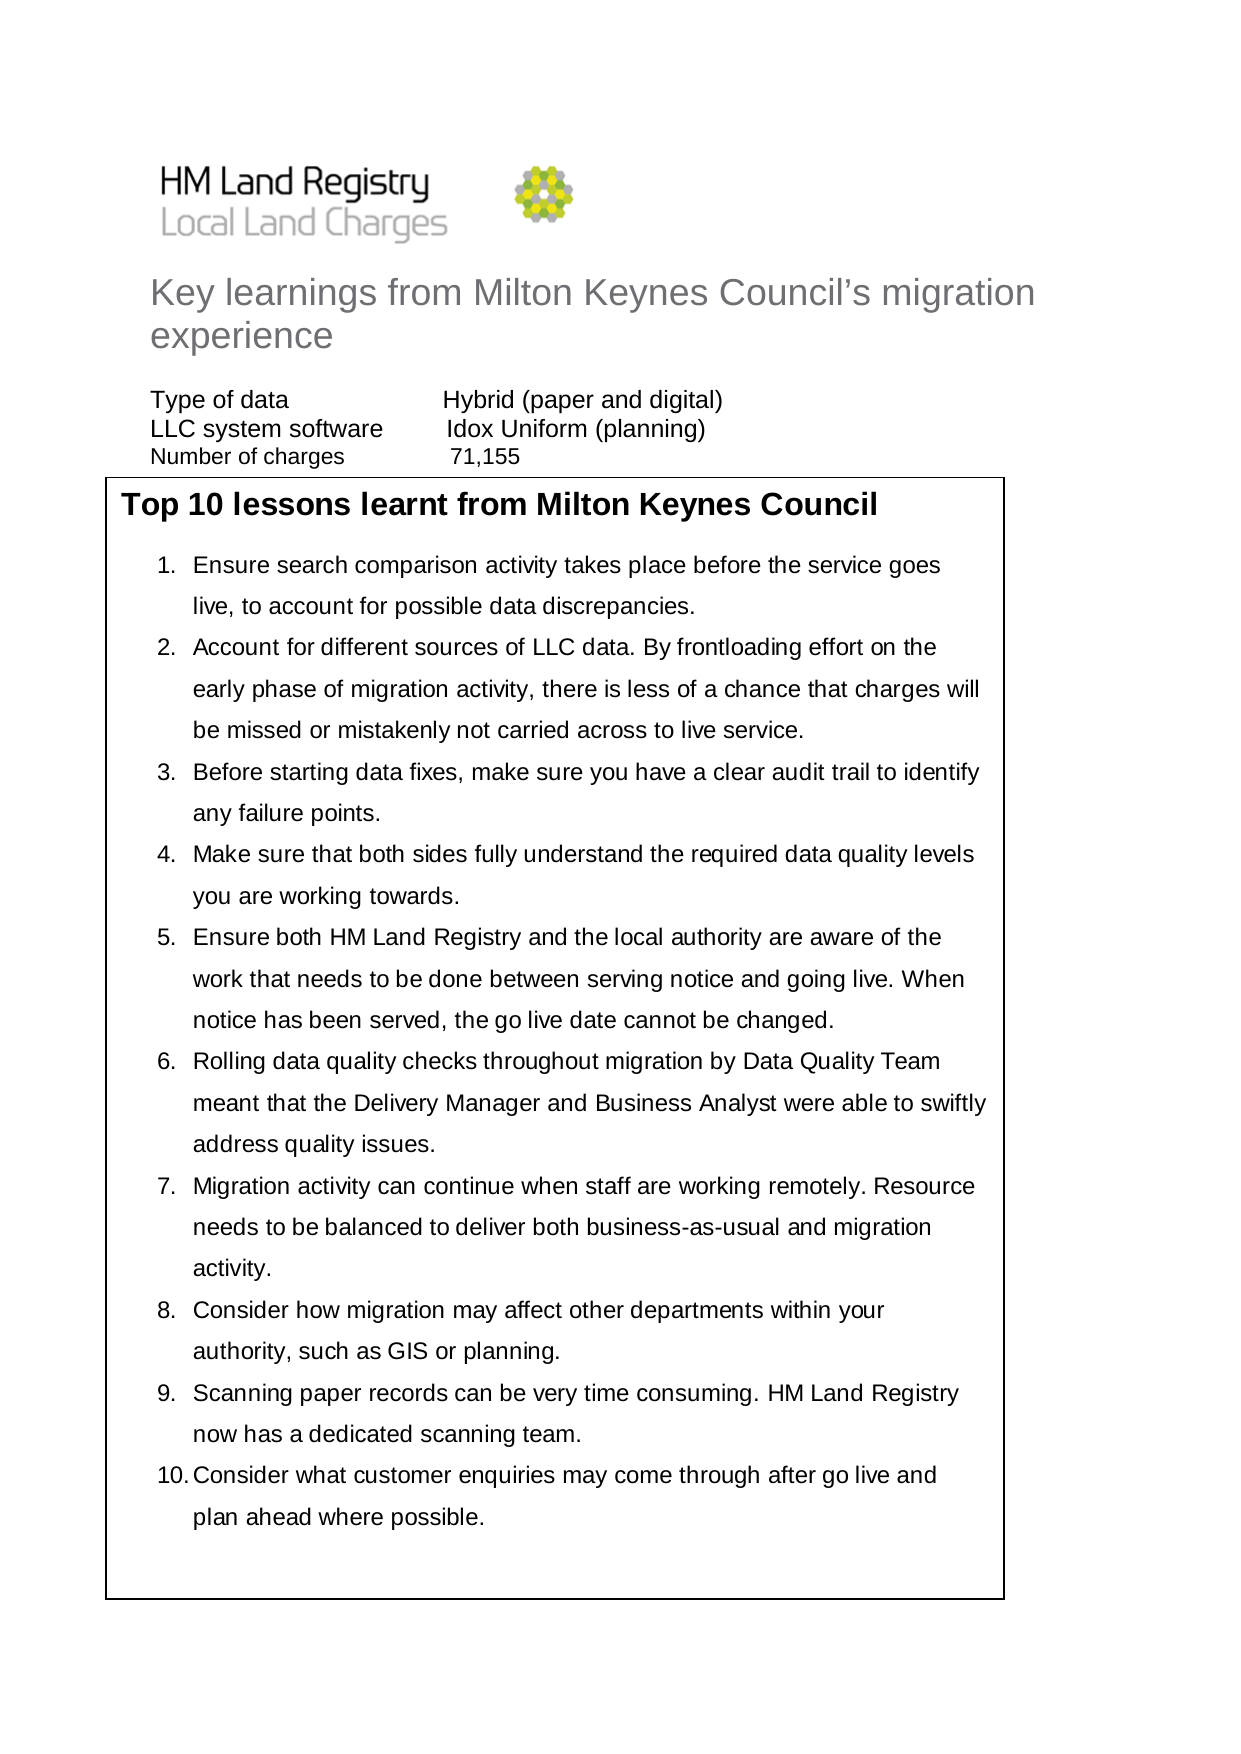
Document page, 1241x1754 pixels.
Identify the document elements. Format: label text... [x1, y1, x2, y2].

text Key learnings from Milton Keynes Council’s migration experience [150, 271, 1090, 357]
text Number of charges 71,155 [150, 443, 1090, 469]
text LLC system software Idox Uniform (planning) [150, 414, 1090, 443]
text Type of data Hybrid (paper and digital) [150, 386, 1090, 414]
